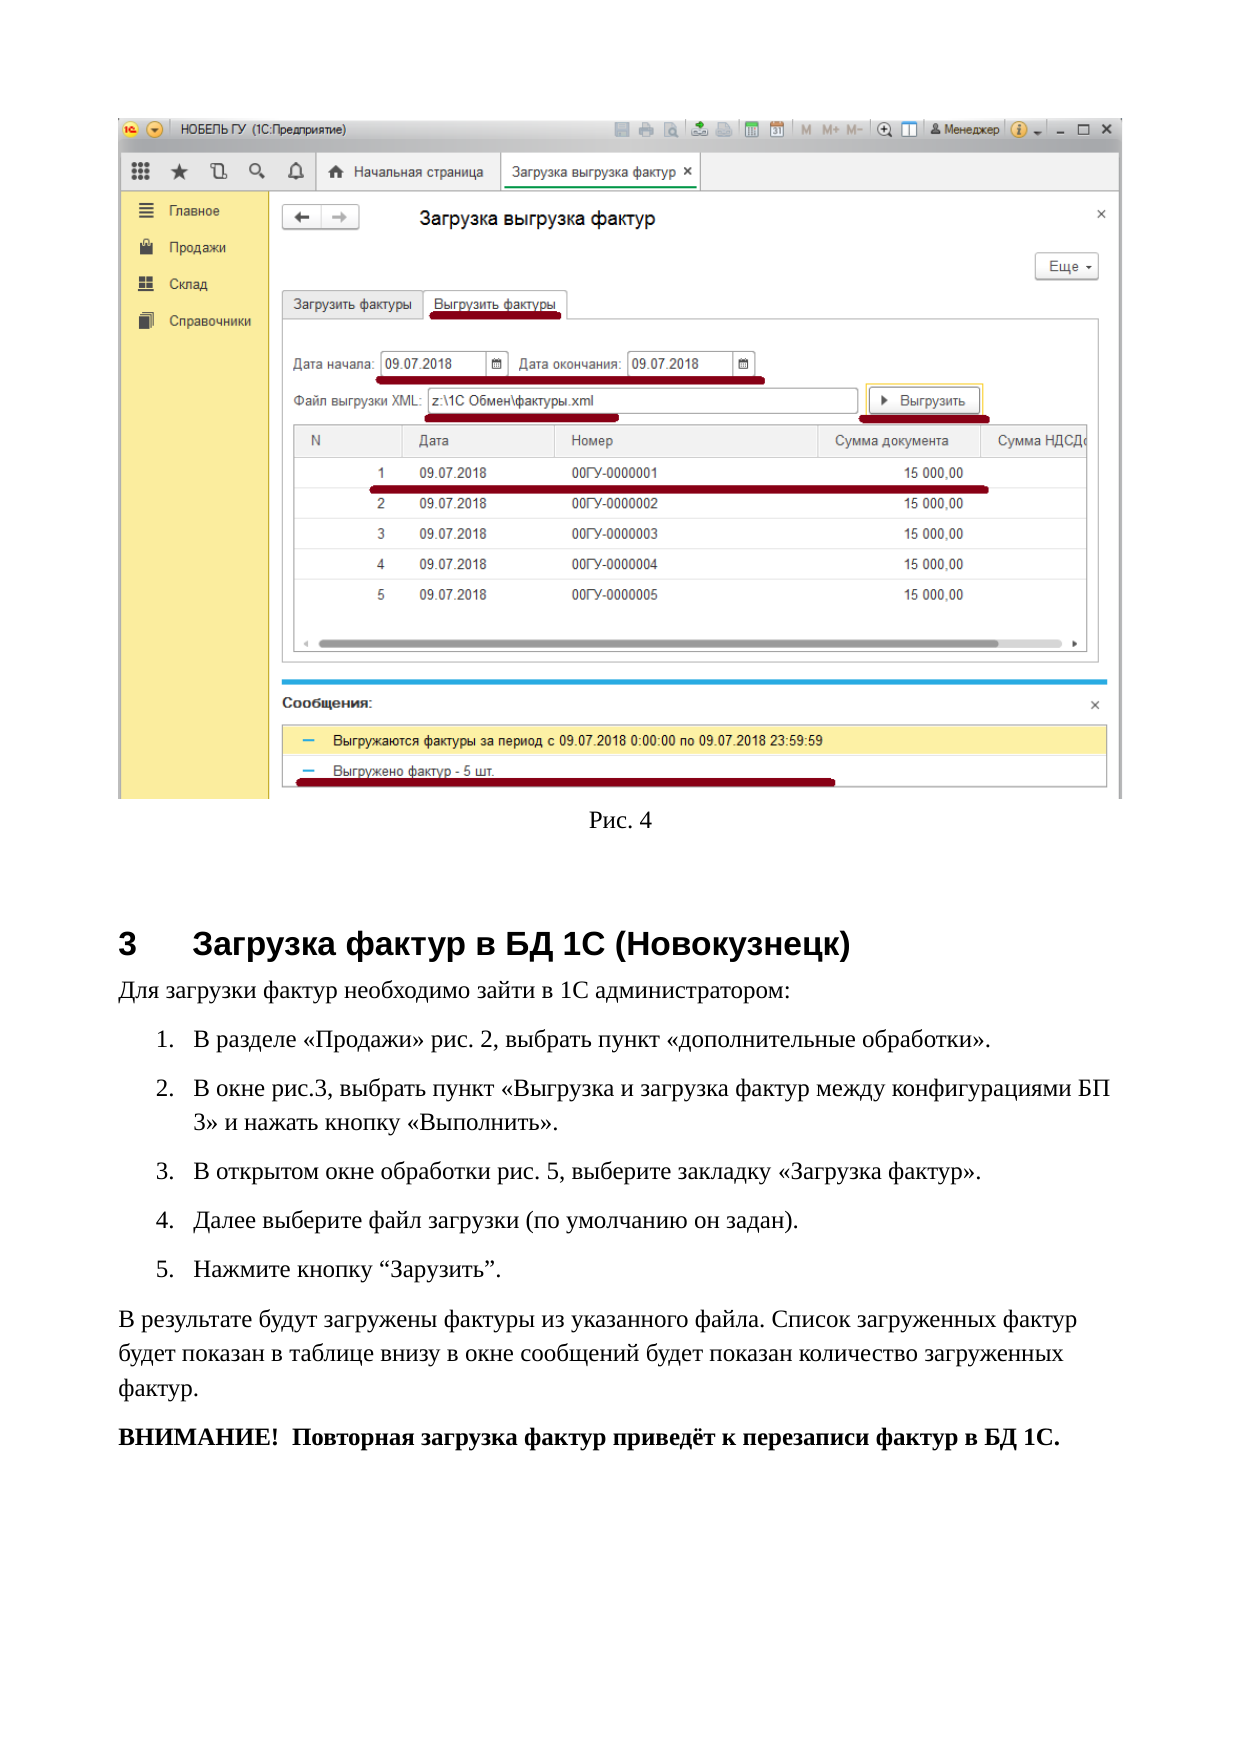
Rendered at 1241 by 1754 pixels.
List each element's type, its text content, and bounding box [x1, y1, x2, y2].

list Далее выберите файл загрузки (по умолчанию он задан). [156, 1206, 1122, 1234]
text Рис. 4 [118, 799, 1122, 833]
text В результате будут загружены фактуры из указанного файла. Список загруженных фактур будет показан в таблице внизу в окне сообщений будет показан количество загруженных фактур. [118, 1304, 1122, 1401]
text ВНИМАНИЕ! Повторная загрузка фактур приведёт к перезаписи фактур в БД 1С. [118, 1422, 1122, 1450]
list Нажмите кнопку “Зарузить”. [156, 1254, 1122, 1283]
list В окне рис.3, выбрать пункт «Выгрузка и загрузка фактур между конфигурациями БП 3» и нажать кнопку «Выполнить». [156, 1073, 1122, 1136]
picture [118, 118, 1123, 799]
text Для загрузки фактур необходимо зайти в 1С администратором: [118, 975, 1122, 1003]
subtitle Загрузка фактур в БД 1C (Новокузнецк) [118, 924, 1122, 962]
list В открытом окне обработки рис. 5, выберите закладку «Загрузка фактур». [156, 1156, 1122, 1185]
list В разделе «Продажи» рис. 2, выбрать пункт «дополнительные обработки». [156, 1024, 1122, 1053]
